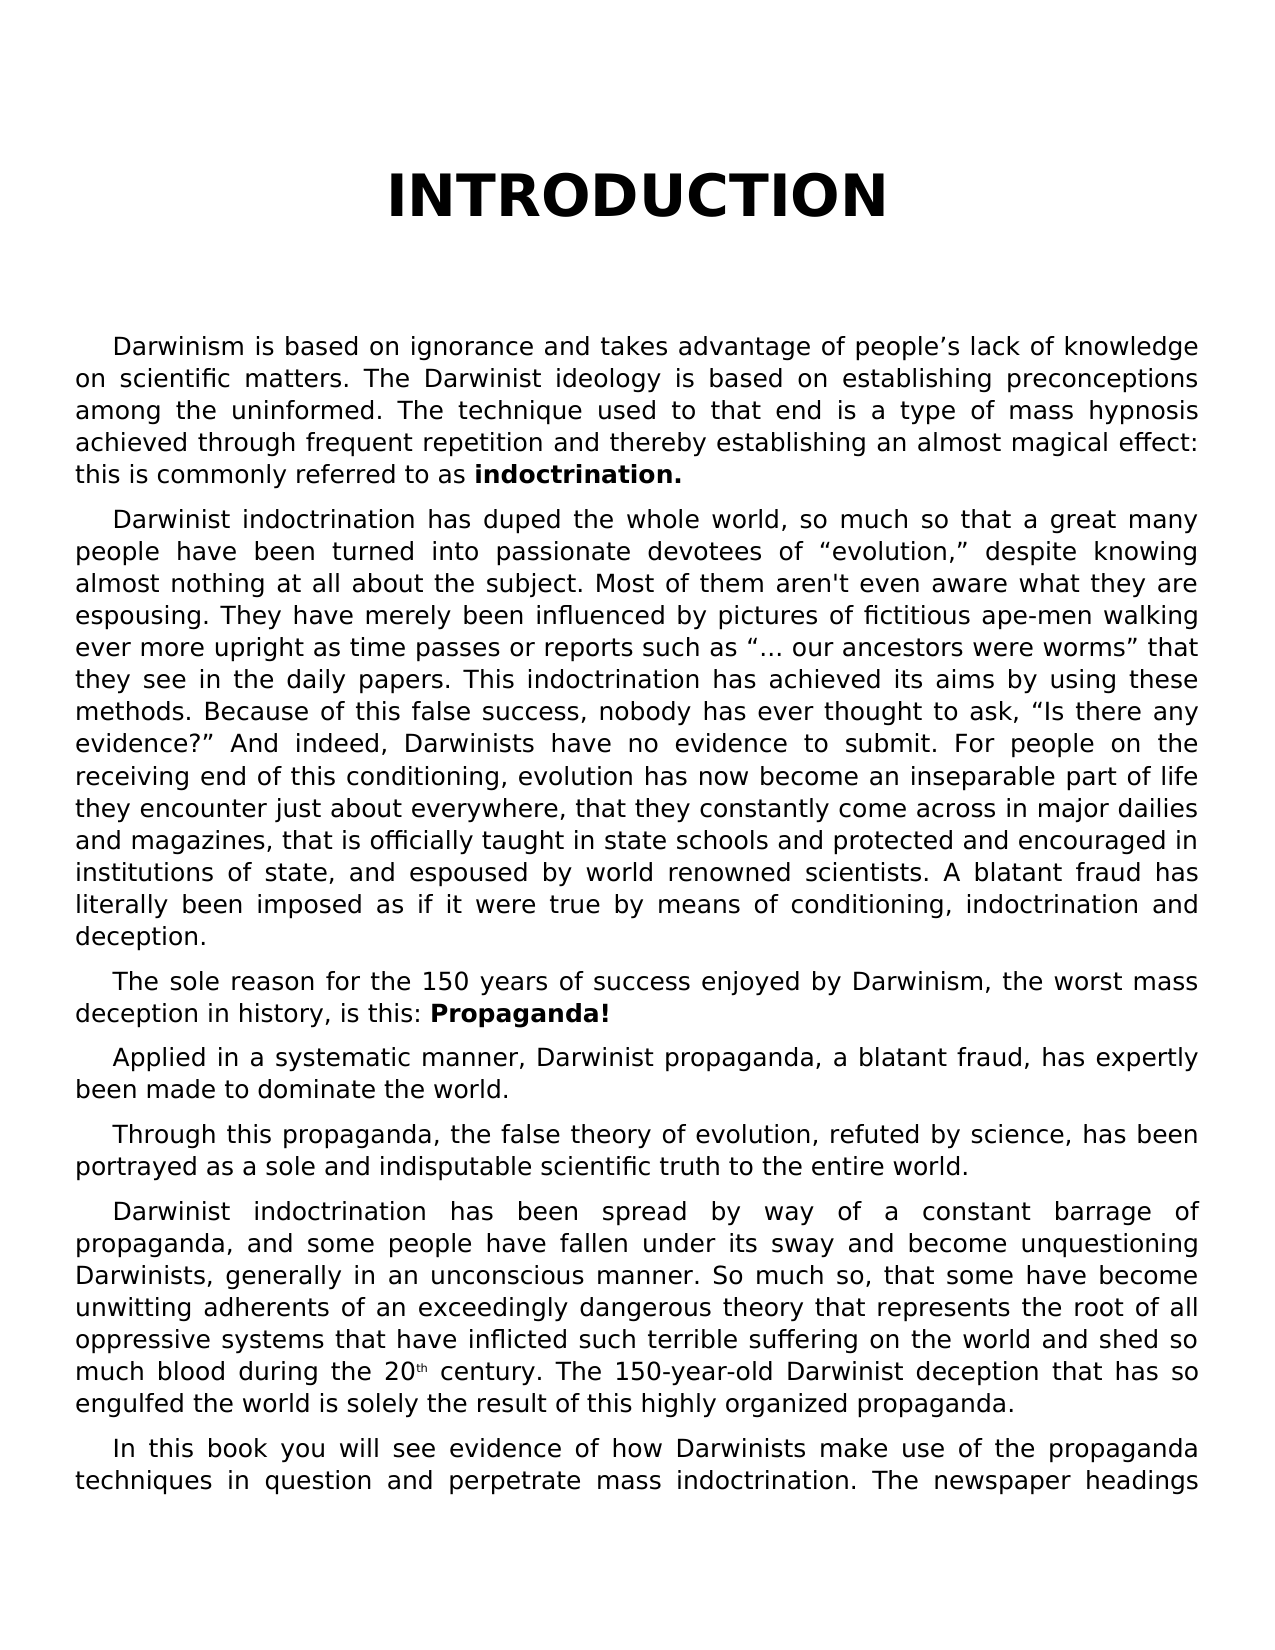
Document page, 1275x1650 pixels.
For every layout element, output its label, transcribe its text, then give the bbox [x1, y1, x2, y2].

text The sole reason for the 150 years of success enjoyed by Darwinism, the worst mass deception in history, is this: Propaganda! [75, 967, 1200, 1028]
subtitle INTRODUCTION [75, 162, 1200, 230]
text Darwinist indoctrination has duped the whole world, so much so that a great many people have been turned into passionate devotees of “evolution,” despite knowing almost nothing at all about the subject. Most of them aren't even aware what they are espousing. They have merely been influenced by pictures of fictitious ape-men walking ever more upright as time passes or reports such as “... our ancestors were worms” that they see in the daily papers. This indoctrination has achieved its aims by using these methods. Because of this false success, nobody has ever thought to ask, “Is there any evidence?” And indeed, Darwinists have no evidence to submit. For people on the receiving end of this conditioning, evolution has now become an inseparable part of life they encounter just about everywhere, that they constantly come across in major dailies and magazines, that is officially taught in state schools and protected and encouraged in institutions of state, and espoused by world renowned scientists. A blatant fraud has literally been imposed as if it were true by means of conditioning, indoctrination and deception. [75, 505, 1200, 951]
text Through this propaganda, the false theory of evolution, refuted by science, has been portrayed as a sole and indisputable scientific truth to the entire world. [75, 1120, 1200, 1181]
text Darwinist indoctrination has been spread by way of a constant barrage of propaganda, and some people have fallen under its sway and become unquestioning Darwinists, generally in an unconscious manner. So much so, that some have become unwitting adherents of an exceedingly dangerous theory that represents the root of all oppressive systems that have inflicted such terrible suffering on the world and shed so much blood during the 20th century. The 150-year-old Darwinist deception that has so engulfed the world is solely the result of this highly organized propaganda. [75, 1197, 1200, 1418]
text Darwinism is based on ignorance and takes advantage of people’s lack of knowledge on scientific matters. The Darwinist ideology is based on establishing preconceptions among the uninformed. The technique used to that end is a type of mass hypnosis achieved through frequent repetition and thereby establishing an almost magical effect: this is commonly referred to as indoctrination. [75, 332, 1200, 489]
text In this book you will see evidence of how Darwinists make use of the propaganda techniques in question and perpetrate mass indoctrination. The newspaper headings [75, 1434, 1200, 1495]
text Applied in a systematic manner, Darwinist propaganda, a blatant fraud, has expertly been made to dominate the world. [75, 1043, 1200, 1104]
